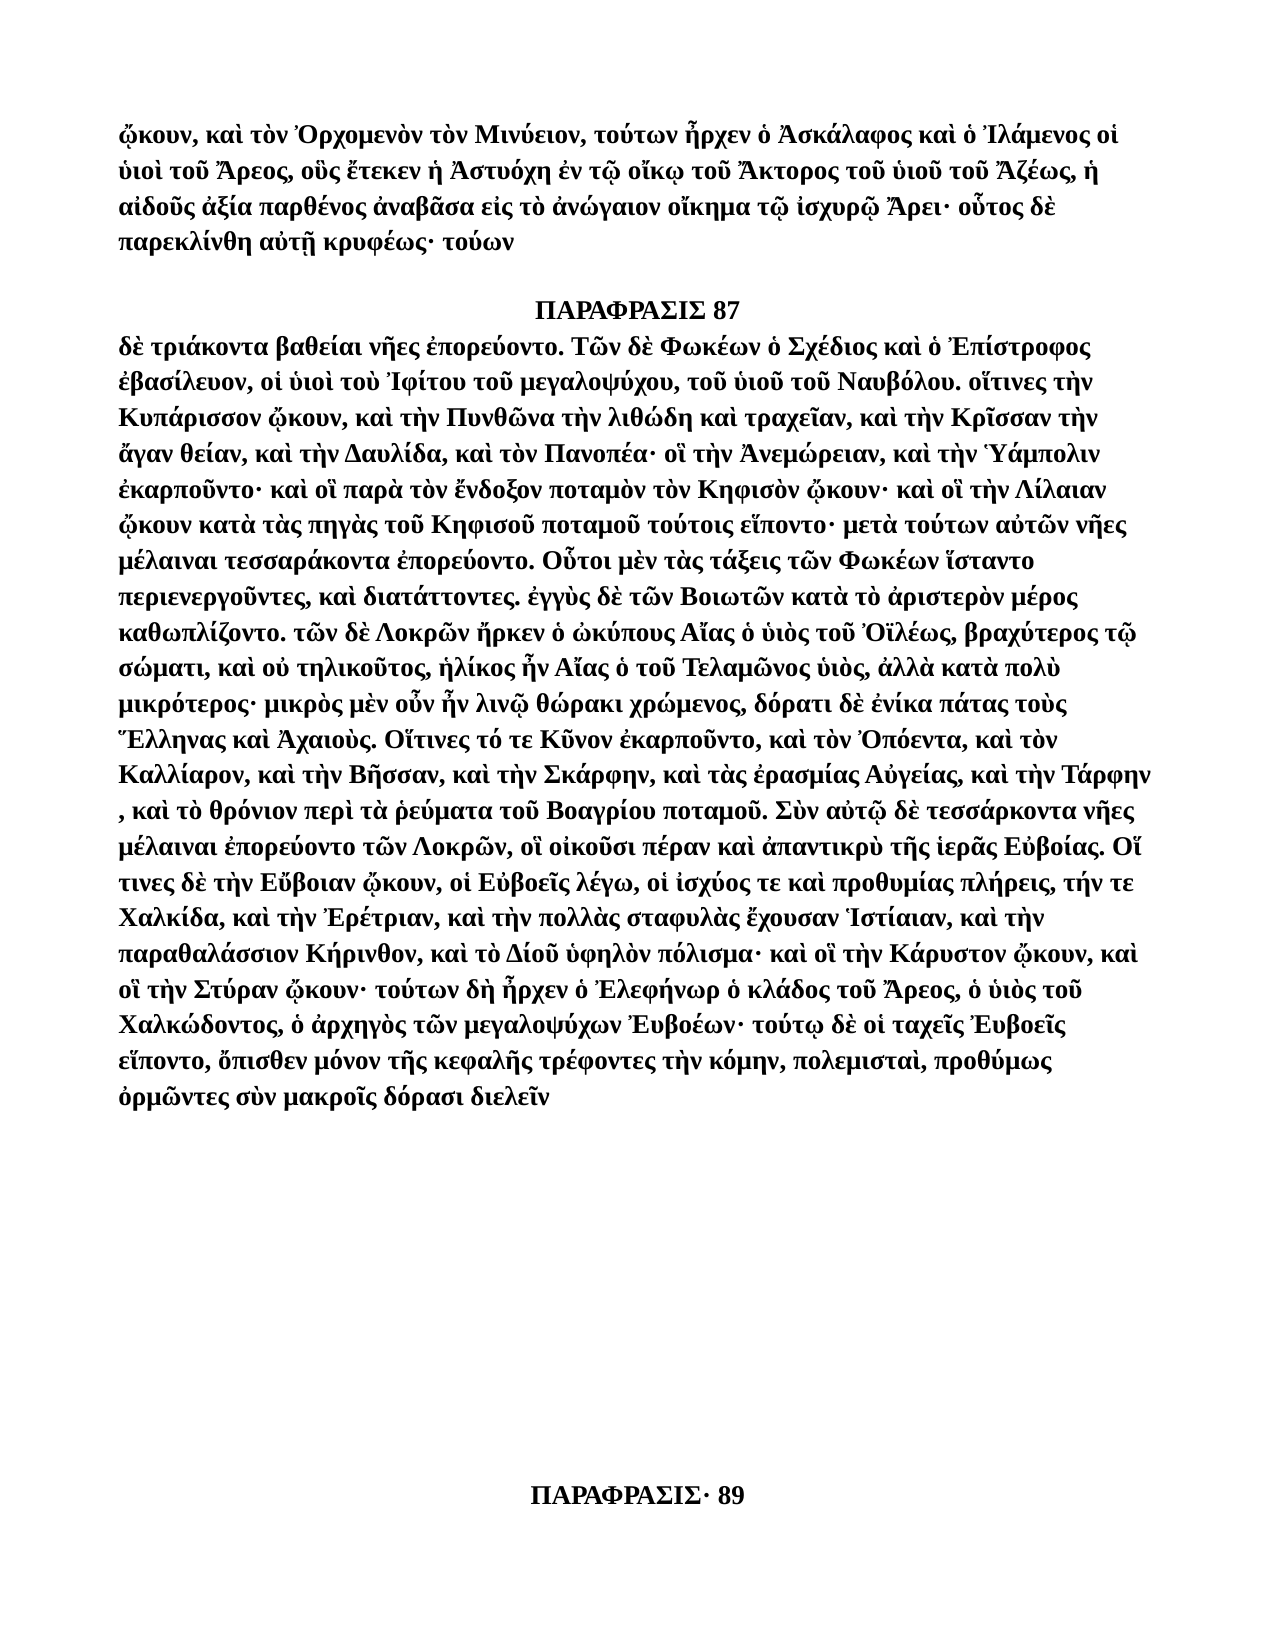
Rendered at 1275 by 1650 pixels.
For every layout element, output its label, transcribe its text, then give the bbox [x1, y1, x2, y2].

text δὲ τριάκοντα βαθείαι νῆες ἐπορεύοντο. Τῶν δὲ Φωκέων ὁ Σχέδιος καὶ ὁ Ἐπίστροφος ἐβασίλευον, οἱ ὑιοὶ τοὺ Ἰφίτου τοῦ μεγαλοψύχου, τοῦ ὑιοῦ τοῦ Ναυβόλου. οἵτινες τὴν Κυπάρισσον ᾤκουν, καὶ τὴν Πυνθῶνα τὴν λιθώδη καὶ τραχεῖαν, καὶ τὴν Κρῖσσαν τὴν ἄγαν θείαν, καὶ τὴν Δαυλίδα, καὶ τὸν Πανοπέα· οἳ τὴν Ἀνεμώρειαν, καὶ τὴν Ὑάμπολιν ἐκαρποῦντο· καὶ οἳ παρὰ τὸν ἔνδοξον ποταμὸν τὸν Κηφισὸν ᾤκουν· καὶ οἳ τὴν Λίλαιαν ᾤκουν κατὰ τὰς πηγὰς τοῦ Κηφισοῦ ποταμοῦ τούτοις εἵποντο· μετὰ τούτων αὐτῶν νῆες μέλαιναι τεσσαράκοντα ἐπορεύοντο. Οὗτοι μὲν τὰς τάξεις τῶν Φωκέων ἵσταντο περιενεργοῦντες, καὶ διατάττοντες. ἐγγὺς δὲ τῶν Βοιωτῶν κατὰ τὸ ἀριστερὸν μέρος καθωπλίζοντο. τῶν δὲ Λοκρῶν ἤρκεν ὁ ὠκύπους Αἴας ὁ ὑιὸς τοῦ Ὀϊλέως, βραχύτερος τῷ σώματι, καὶ οὐ τηλικοῦτος, ἡλίκος ἦν Αἴας ὁ τοῦ Τελαμῶνος ὑιὸς, ἀλλὰ κατὰ πολὺ μικρότερος· μικρὸς μὲν οὖν ἦν λινῷ θώρακι χρώμενος, δόρατι δὲ ἐνίκα πάτας τοὺς Ἕλληνας καὶ Ἀχαιοὺς. Οἵτινες τό τε Κῦνον ἐκαρποῦντο, καὶ τὸν Ὀπόεντα, καὶ τὸν Καλλίαρον, καὶ τὴν Βῆσσαν, καὶ τὴν Σκάρφην, καὶ τὰς ἐρασμίας Αὐγείας, καὶ τὴν Τάρφην , καὶ τὸ θρόνιον περὶ τὰ ῥεύματα τοῦ Βοαγρίου ποταμοῦ. Σὺν αὐτῷ δὲ τεσσάρκοντα νῆες μέλαιναι ἐπορεύοντο τῶν Λοκρῶν, οἳ οἰκοῦσι πέραν καὶ ἀπαντικρὺ τῆς ἱερᾶς Εὐβοίας. Οἵ τινες δὲ τὴν Εὔβοιαν ᾤκουν, οἱ Εὐβοεῖς λέγω, οἱ ἰσχύος τε καὶ προθυμίας πλήρεις, τήν τε Χαλκίδα, καὶ τὴν Ἐρέτριαν, καὶ τὴν πολλὰς σταφυλὰς ἔχουσαν Ἱστίαιαν, καὶ τὴν παραθαλάσσιον Κήρινθον, καὶ τὸ Δίοῦ ὑφηλὸν πόλισμα· καὶ οἳ τὴν Κάρυστον ᾤκουν, καὶ οἳ τὴν Στύραν ᾤκουν· τούτων δὴ ἦρχεν ὁ Ἐλεφήνωρ ὁ κλάδος τοῦ Ἄρεος, ὁ ὑιὸς τοῦ Χαλκώδοντος, ὁ ἀρχηγὸς τῶν μεγαλοψύχων Ἐυβοέων· τούτῳ δὲ οἱ ταχεῖς Ἐυβοεῖς εἵποντο, ὄπισθεν μόνον τῆς κεφαλῆς τρέφοντες τὴν κόμην, πολεμισταὶ, προθύμως ὀρμῶντες σὺν μακροῖς δόρασι διελεῖν [118, 330, 1157, 1111]
text ΠΑΡΑΦΡΑΣΙΣ· 89 [118, 1479, 1157, 1510]
text ᾤκουν, καὶ τὸν Ὀρχομενὸν τὸν Μινύειον, τούτων ἦρχεν ὁ Ἀσκάλαφος καὶ ὁ Ἰλάμενος οἱ ὑιοὶ τοῦ Ἄρεος, οὓς ἔτεκεν ἡ Ἀστυόχη ἐν τῷ οἴκῳ τοῦ Ἄκτορος τοῦ ὑιοῦ τοῦ Ἄζέως, ἡ αἰδοῦς ἀξία παρθένος ἀναβᾶσα εἰς τὸ ἀνώγαιον οἴκημα τῷ ἰσχυρῷ Ἄρει· οὗτος δὲ παρεκλίνθη αὐτῇ κρυφέως· τούων [118, 118, 1157, 256]
text ΠΑΡΑΦΡΑΣΙΣ 87 [118, 294, 1157, 325]
